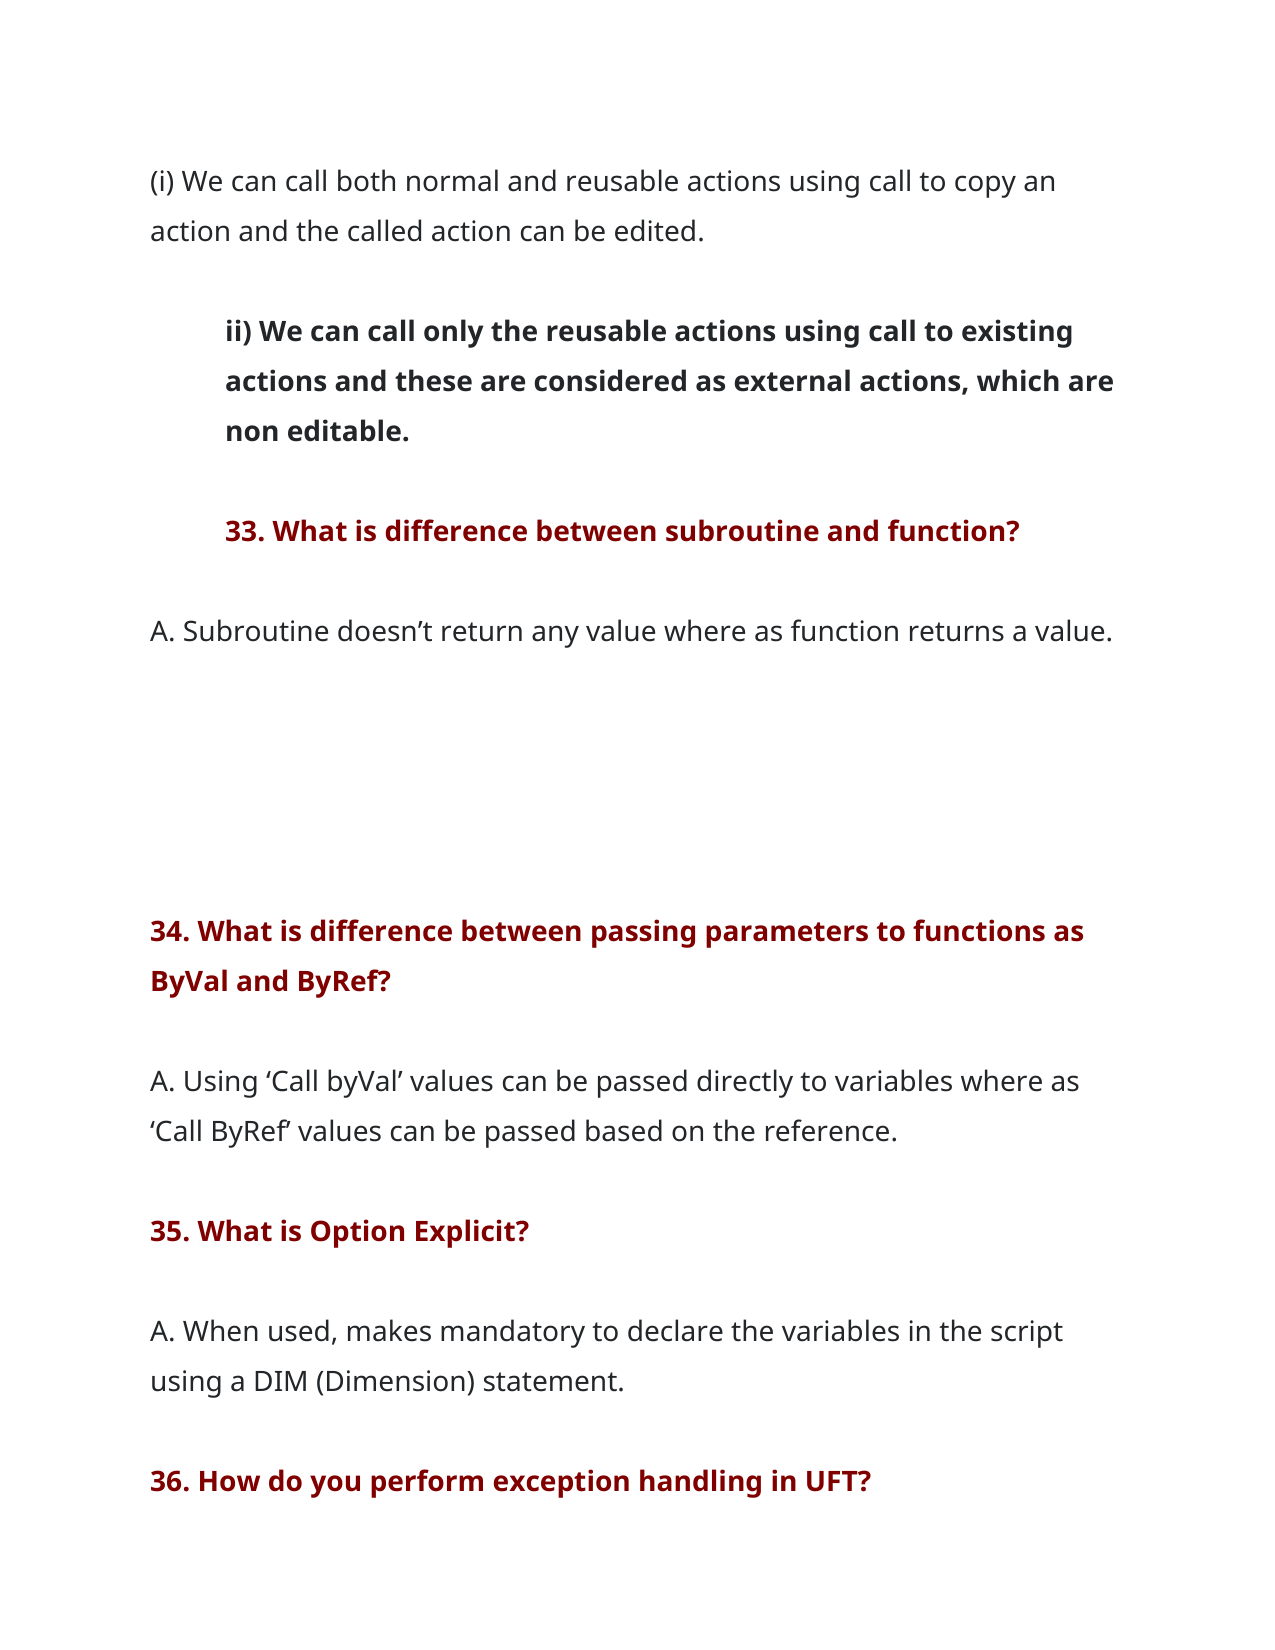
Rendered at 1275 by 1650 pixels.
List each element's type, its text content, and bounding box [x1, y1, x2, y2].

text (i) We can call both normal and reusable actions using call to copy an action and the called action can be edited. [150, 150, 1125, 250]
text 34. What is difference between passing parameters to functions as ByVal and ByRef? [150, 900, 1125, 1000]
list 33. What is difference between subroutine and function? [187, 500, 1125, 550]
text A. When used, makes mandatory to declare the variables in the script using a DIM (Dimension) statement. [150, 1300, 1125, 1400]
list ii) We can call only the reusable actions using call to existing actions and these are considered as external actions, which are non editable. [187, 300, 1125, 450]
text A. Using ‘Call byVal’ values can be passed directly to variables where as ‘Call ByRef’ values can be passed based on the reference. [150, 1050, 1125, 1150]
text 35. What is Option Explicit? [150, 1200, 1125, 1250]
text 36. How do you perform exception handling in UFT? [150, 1450, 1125, 1500]
text A. Subroutine doesn’t return any value where as function returns a value. [150, 600, 1125, 650]
